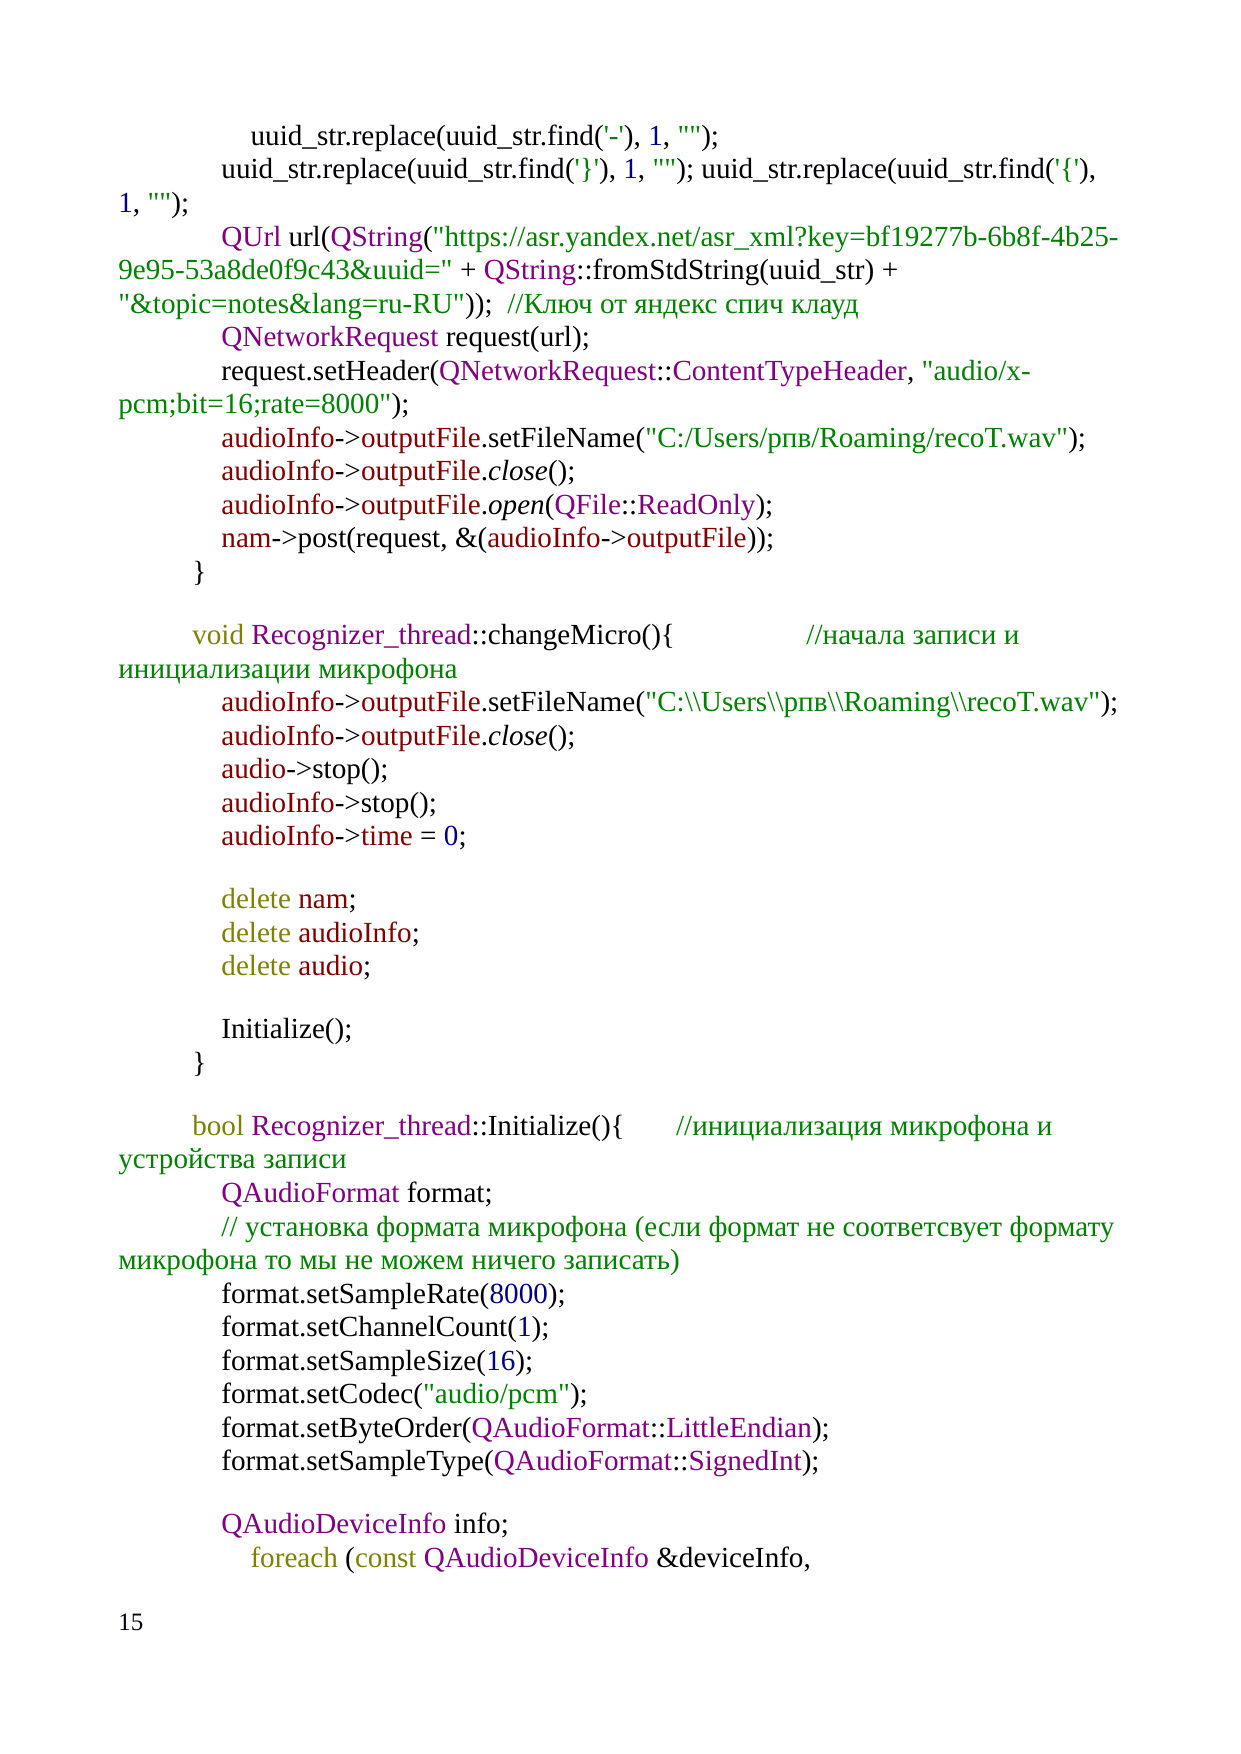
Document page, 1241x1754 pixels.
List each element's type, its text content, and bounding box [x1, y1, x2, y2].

text audioInfo->outputFile.open(QFile::ReadOnly); [118, 487, 1122, 521]
text delete nam; [118, 881, 1122, 915]
text uuid_str.replace(uuid_str.find('-'), 1, ""); [118, 118, 1122, 152]
text audioInfo->outputFile.setFileName("C:\\Users\\рпв\\Roaming\\recoT.wav"); [118, 684, 1122, 718]
text uuid_str.replace(uuid_str.find('}'), 1, ""); uuid_str.replace(uuid_str.find('{'), 1, ""); [118, 152, 1122, 219]
text format.setSampleSize(16); [118, 1343, 1122, 1376]
text format.setCodec("audio/pcm"); [118, 1376, 1122, 1410]
text nam->post(request, &(audioInfo->outputFile)); [118, 521, 1122, 554]
text QUrl url(QString("https://asr.yandex.net/asr_xml?key=bf19277b-6b8f-4b25-9e95-53a8de0f9c43&uuid=" + QString::fromStdString(uuid_str) + "&topic=notes&lang=ru-RU")); //Ключ от яндекс спич клауд [118, 219, 1122, 319]
text audioInfo->outputFile.close(); [118, 718, 1122, 751]
text audio->stop(); [118, 751, 1122, 785]
text bool Recognizer_thread::Initialize(){ //инициализация микрофона и устройства записи [118, 1108, 1122, 1175]
text delete audioInfo; [118, 915, 1122, 948]
text QNetworkRequest request(url); [118, 319, 1122, 353]
text audioInfo->stop(); [118, 785, 1122, 818]
text request.setHeader(QNetworkRequest::ContentTypeHeader, "audio/x-pcm;bit=16;rate=8000"); [118, 353, 1122, 420]
text Initialize(); [118, 1012, 1122, 1045]
text } [118, 554, 1122, 588]
text audioInfo->outputFile.setFileName("C:/Users/рпв/Roaming/recoT.wav"); [118, 420, 1122, 453]
text delete audio; [118, 948, 1122, 982]
text format.setSampleRate(8000); [118, 1276, 1122, 1309]
text foreach (const QAudioDeviceInfo &deviceInfo, [118, 1540, 1122, 1574]
text } [118, 1045, 1122, 1079]
text QAudioFormat format; [118, 1175, 1122, 1209]
text void Recognizer_thread::changeMicro(){ //начала записи и инициализации микрофона [118, 617, 1122, 684]
text QAudioDeviceInfo info; [118, 1507, 1122, 1540]
text format.setSampleType(QAudioFormat::SignedInt); [118, 1443, 1122, 1477]
text // установка формата микрофона (если формат не соответсвует формату микрофона то мы не можем ничего записать) [118, 1209, 1122, 1276]
text audioInfo->time = 0; [118, 818, 1122, 852]
text format.setByteOrder(QAudioFormat::LittleEndian); [118, 1410, 1122, 1443]
text audioInfo->outputFile.close(); [118, 453, 1122, 487]
text format.setChannelCount(1); [118, 1309, 1122, 1343]
